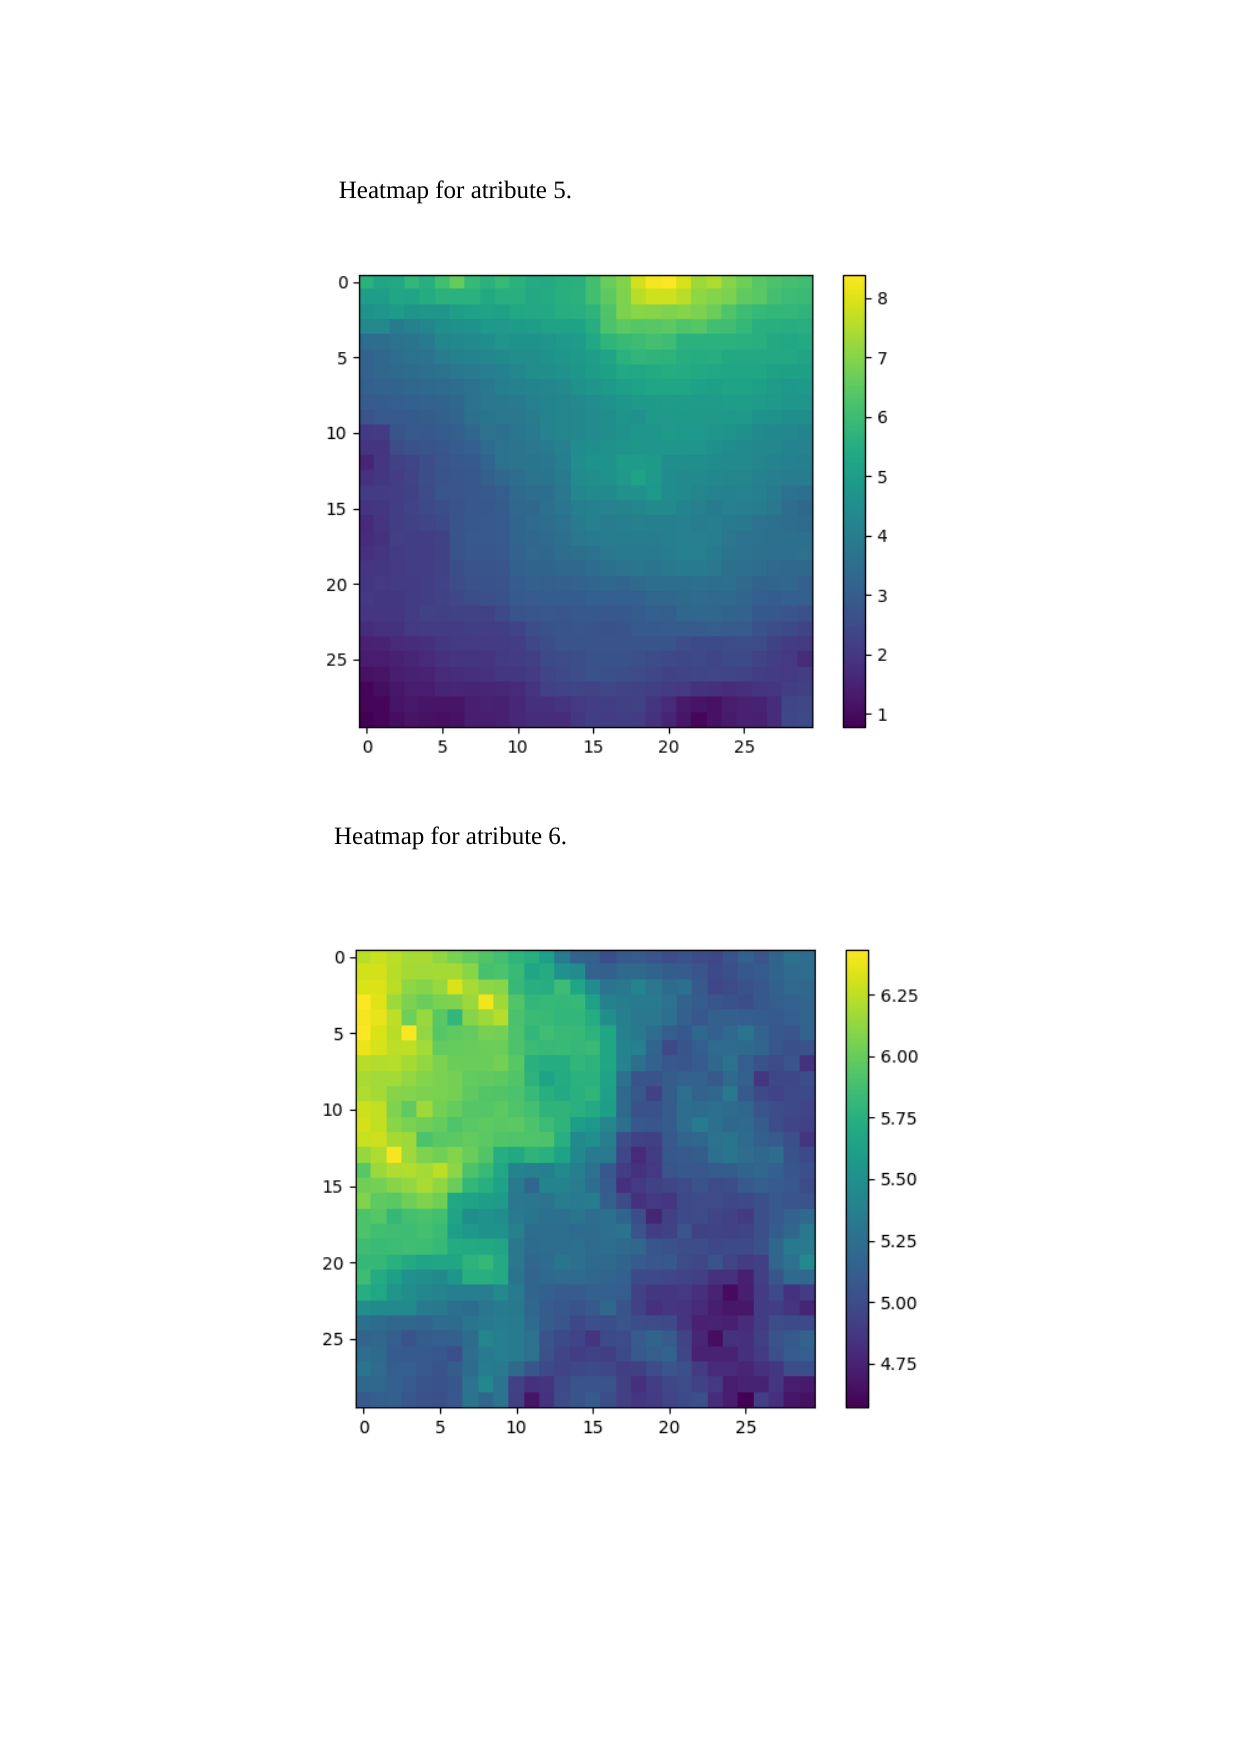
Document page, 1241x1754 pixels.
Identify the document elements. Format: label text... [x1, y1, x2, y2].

text Heatmap for atribute 5. [118, 176, 1122, 204]
picture [228, 204, 1012, 792]
picture [223, 878, 1017, 1473]
text Heatmap for atribute 6. [118, 821, 1122, 849]
